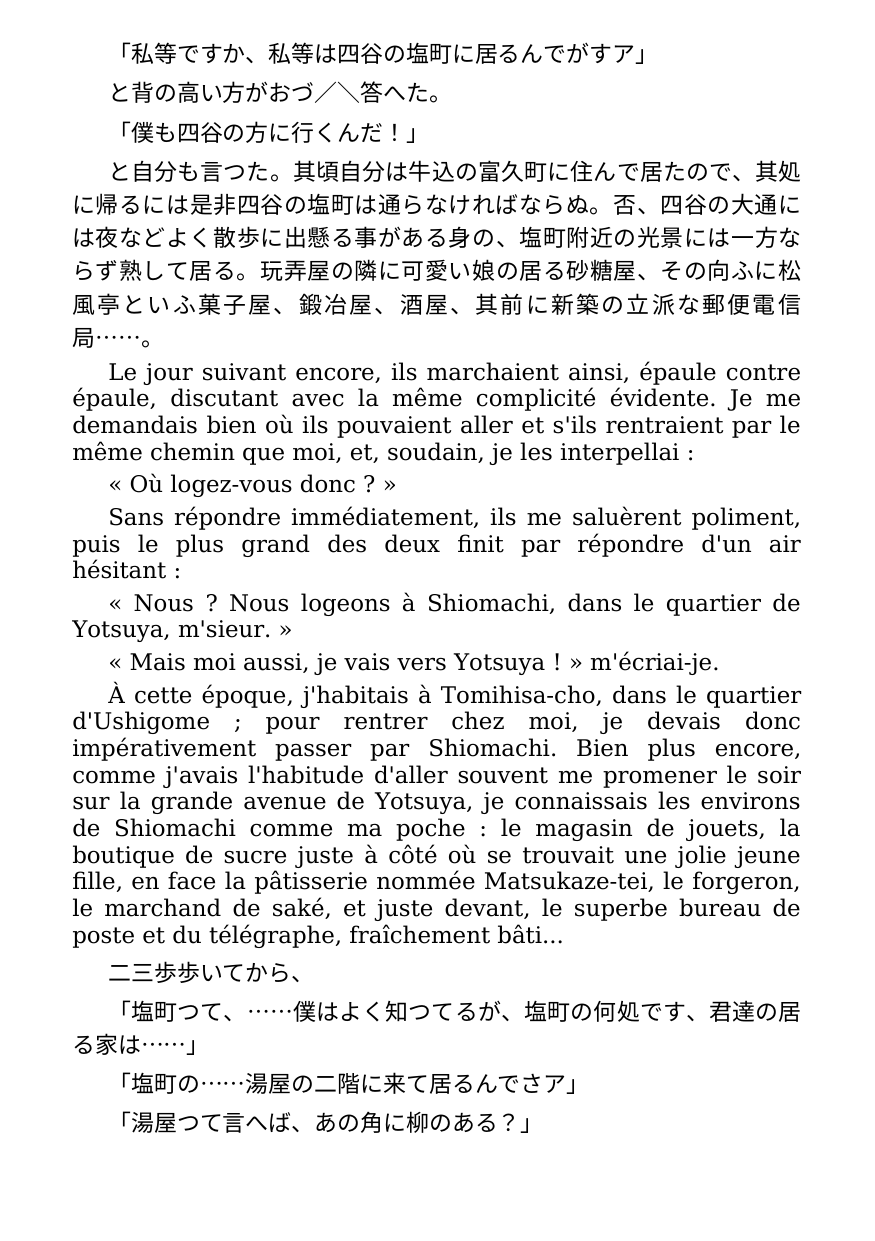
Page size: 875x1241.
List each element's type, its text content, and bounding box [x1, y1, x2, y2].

text と背の高い方がおづ／＼答へた。 [72, 75, 802, 108]
text Le jour suivant encore, ils marchaient ainsi, épaule contre épaule, discutant avec la même complicité évidente. Je me demandais bien où ils pouvaient aller et s'ils rentraient par le même chemin que moi, et, soudain, je les interpellai : [72, 359, 802, 466]
text 「湯屋つて言へば、あの角に柳のある？」 [72, 1105, 802, 1138]
text Sans répondre immédiatement, ils me saluèrent poliment, puis le plus grand des deux finit par répondre d'un air hésitant : [72, 504, 802, 584]
text 二三歩歩いてから、 [72, 954, 802, 988]
text « Mais moi aussi, je vais vers Yotsuya ! » m'écriai-je. [72, 649, 802, 676]
text « Où logez-vous donc ? » [72, 471, 802, 498]
text 「塩町の……湯屋の二階に来て居るんでさア」 [72, 1066, 802, 1099]
text 「塩町つて、……僕はよく知つてるが、塩町の何処です、君達の居る家は……」 [72, 994, 802, 1060]
text と自分も言つた。其頃自分は牛込の富久町に住んで居たので、其処に帰るには是非四谷の塩町は通らなければならぬ。否、四谷の大通には夜などよく散歩に出懸る事がある身の、塩町附近の光景には一方ならず熟して居る。玩弄屋の隣に可愛い娘の居る砂糖屋、その向ふに松風亭といふ菓子屋、鍛冶屋、酒屋、其前に新築の立派な郵便電信局……。 [72, 153, 802, 353]
text 「私等ですか、私等は四谷の塩町に居るんでがすア」 [72, 36, 802, 69]
text À cette époque, j'habitais à Tomihisa-cho, dans le quartier d'Ushigome ; pour rentrer chez moi, je devais donc impérativement passer par Shiomachi. Bien plus encore, comme j'avais l'habitude d'aller souvent me promener le soir sur la grande avenue de Yotsuya, je connaissais les environs de Shiomachi comme ma poche : le magasin de jouets, la boutique de sucre juste à côté où se trouvait une jolie jeune fille, en face la pâtisserie nommée Matsukaze-tei, le forgeron, le marchand de saké, et juste devant, le superbe bureau de poste et du télégraphe, fraîchement bâti... [72, 682, 802, 948]
text 「僕も四谷の方に行くんだ！」 [72, 114, 802, 148]
text « Nous ? Nous logeons à Shiomachi, dans le quartier de Yotsuya, m'sieur. » [72, 590, 802, 643]
